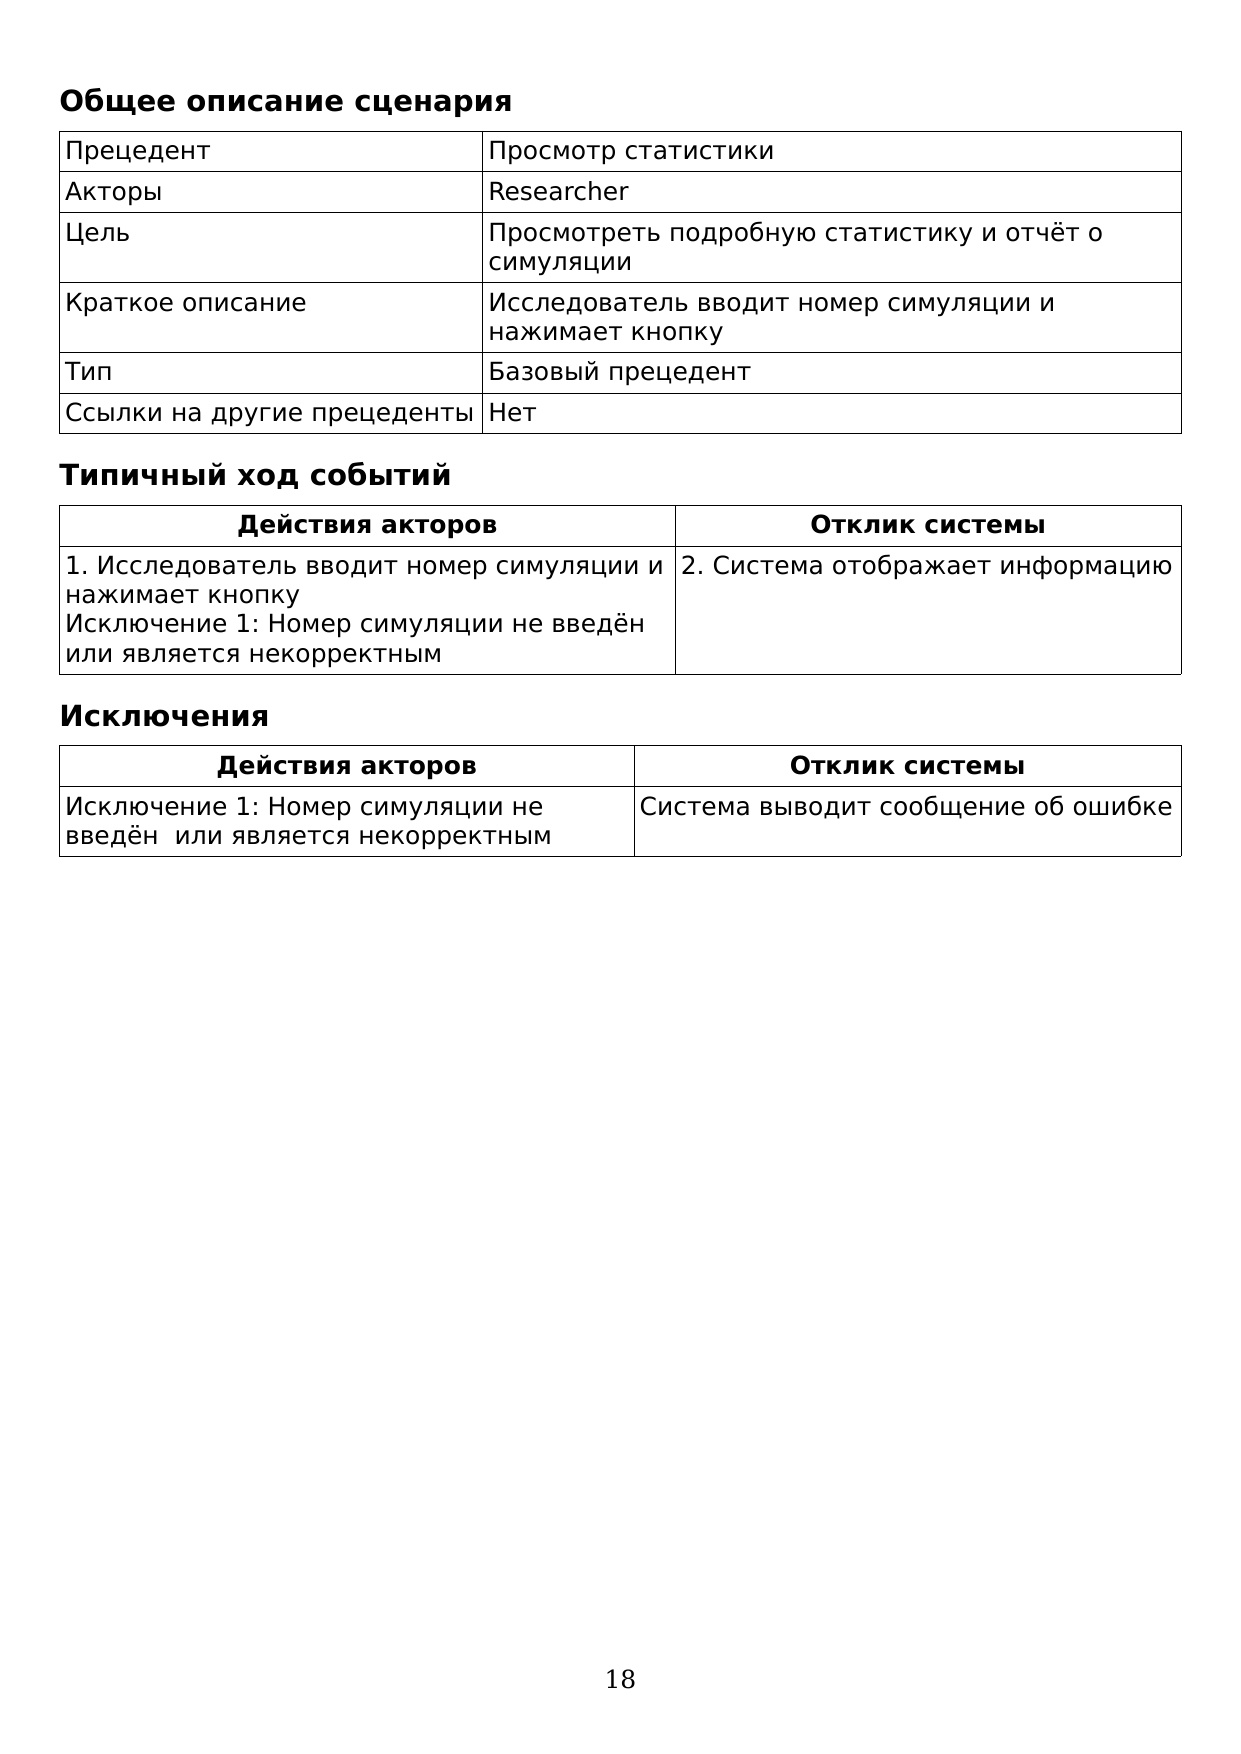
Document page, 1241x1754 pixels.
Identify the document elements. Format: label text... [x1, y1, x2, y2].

table_cell Акторы [60, 172, 482, 212]
table_cell Ссылки на другие прецеденты [60, 394, 482, 433]
subtitle Типичный ход событий [59, 458, 1181, 492]
table_cell Базовый прецедент [483, 353, 1181, 392]
table_header Просмотр статистики [483, 132, 1181, 171]
table_cell Система выводит сообщение об ошибке [635, 787, 1181, 856]
table_cell Тип [60, 353, 482, 392]
table_header Отклик системы [676, 506, 1181, 546]
table_header Действия акторов [60, 746, 634, 786]
table_cell Цель [60, 213, 482, 282]
table_cell Исключение 1: Номер симуляции не введён или является некорректным [60, 787, 634, 856]
table_cell 2. Система отображает информацию [676, 547, 1181, 674]
table_cell Просмотреть подробную статистику и отчёт о симуляции [483, 213, 1181, 282]
table_header Отклик системы [635, 746, 1181, 786]
table_header Действия акторов [60, 506, 675, 546]
subtitle Общее описание сценария [59, 84, 1181, 118]
table_cell Исследователь вводит номер симуляции и нажимает кнопку [483, 283, 1181, 352]
table_cell Краткое описание [60, 283, 482, 352]
table_cell 1. Исследователь вводит номер симуляции и нажимает кнопку Исключение 1: Номер симуляции не введён или является некорректным [60, 547, 675, 674]
table_header Прецедент [60, 132, 482, 171]
table_cell Нет [483, 394, 1181, 433]
subtitle Исключения [59, 699, 1181, 733]
table_cell Researcher [483, 172, 1181, 212]
